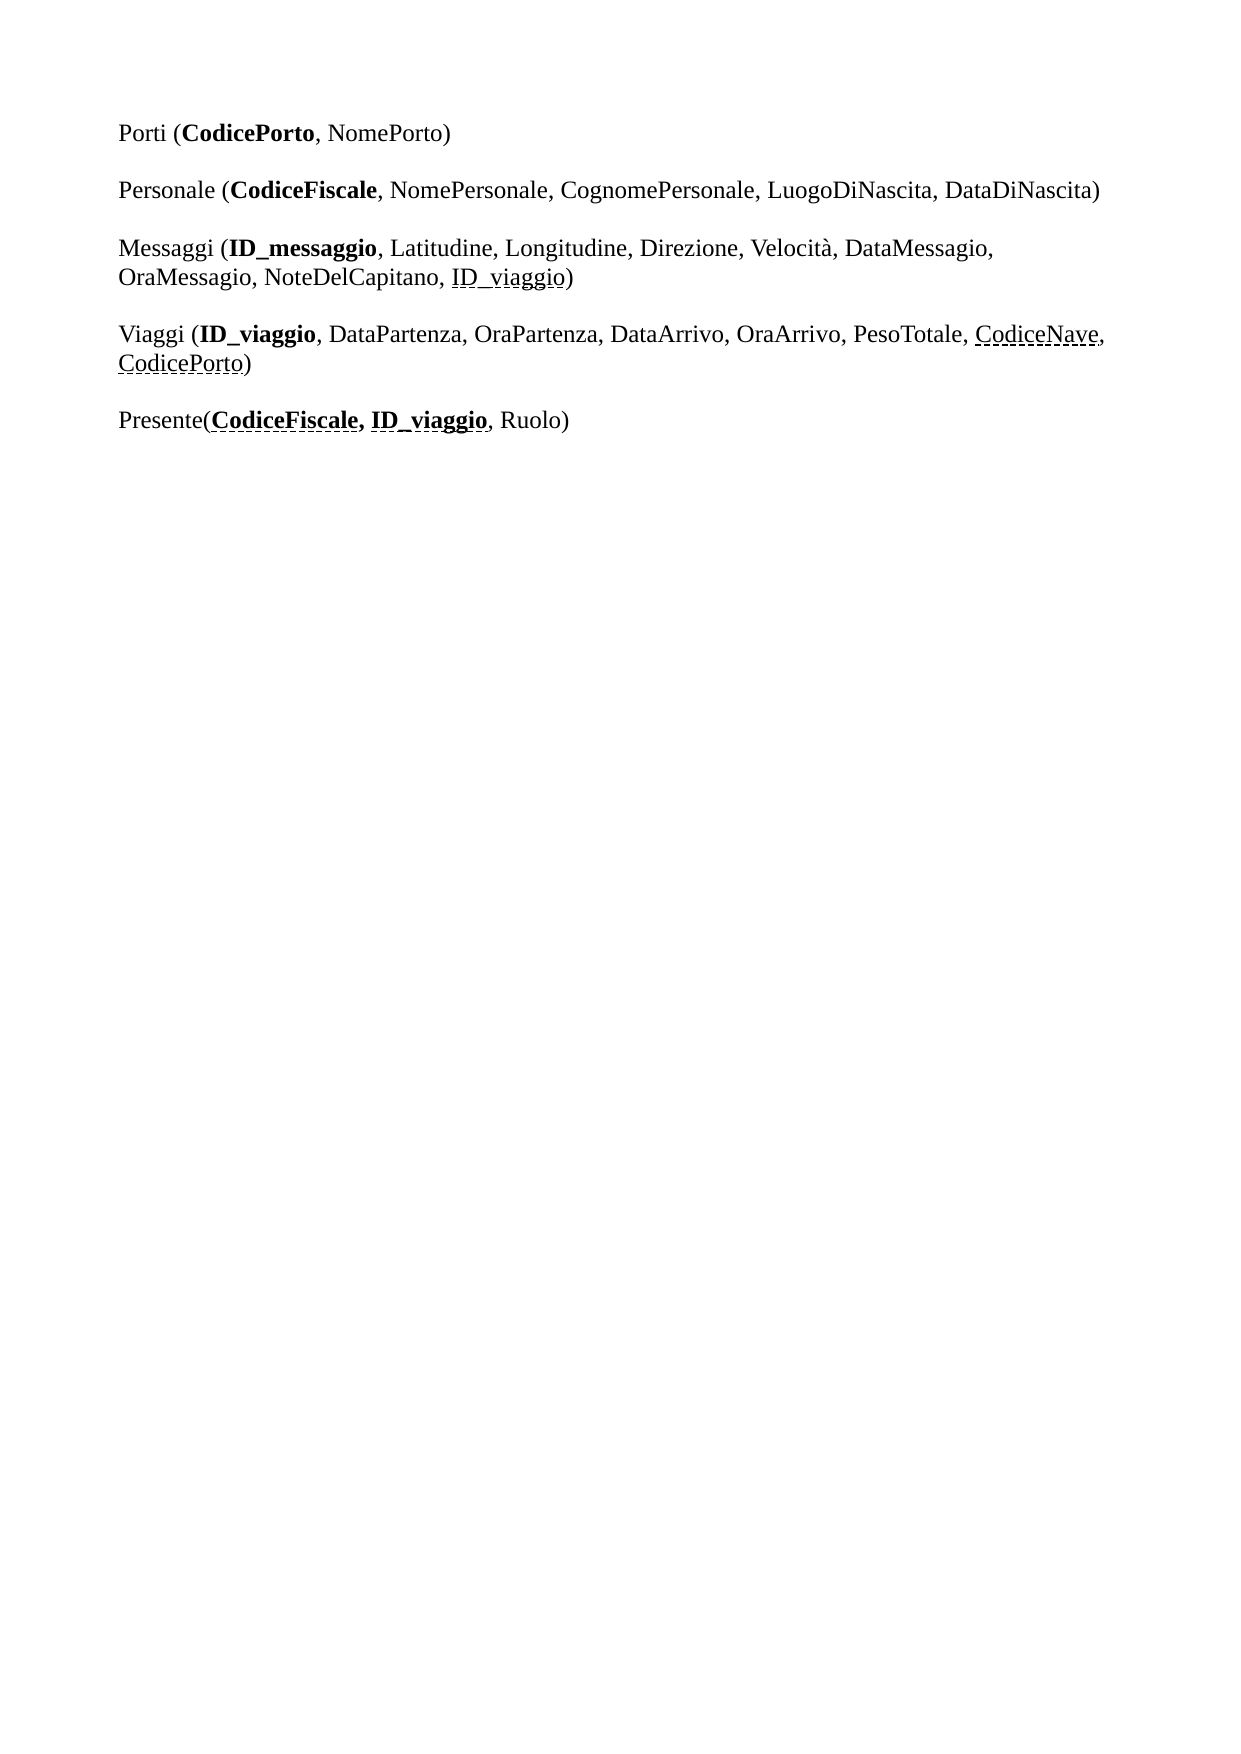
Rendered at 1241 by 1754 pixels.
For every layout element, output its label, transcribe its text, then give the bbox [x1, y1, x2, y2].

text Messaggi (ID_messaggio, Latitudine, Longitudine, Direzione, Velocità, DataMessagio, [118, 233, 1122, 262]
text Viaggi (ID_viaggio, DataPartenza, OraPartenza, DataArrivo, OraArrivo, PesoTotale, CodiceNave, CodicePorto) [118, 319, 1122, 377]
text Personale (CodiceFiscale, NomePersonale, CognomePersonale, LuogoDiNascita, DataDiNascita) [118, 176, 1122, 204]
text Porti (CodicePorto, NomePorto) [118, 118, 1122, 147]
text OraMessagio, NoteDelCapitano, ID_viaggio) [118, 262, 1122, 291]
text Presente(CodiceFiscale, ID_viaggio, Ruolo) [118, 406, 1122, 434]
